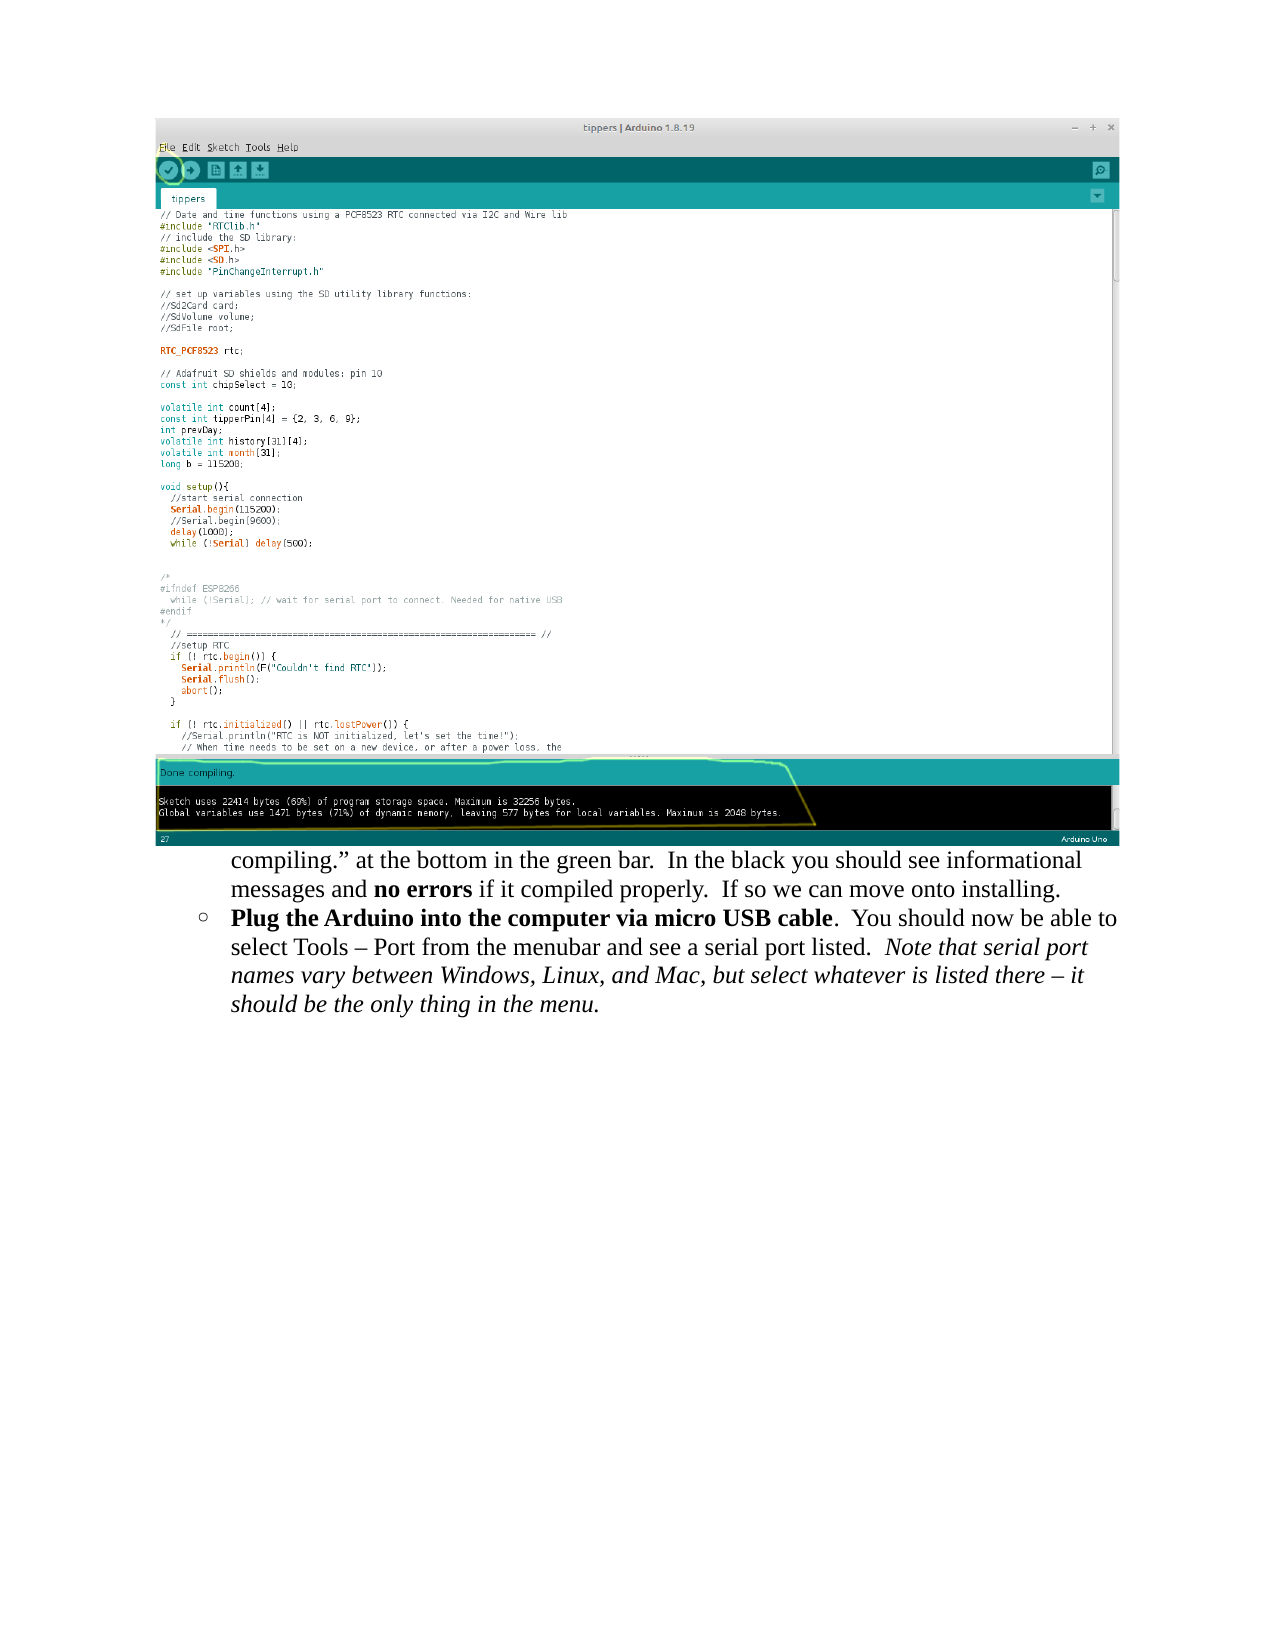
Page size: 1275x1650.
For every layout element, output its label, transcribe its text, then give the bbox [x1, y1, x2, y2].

picture [155, 118, 1120, 846]
list Plug the Arduino into the computer via micro USB cable. You should now be able to select Tools – Port from the menubar and see a serial port listed. Note that serial port names vary between Windows, Linux, and Mac, but select whatever is listed there – it should be the only thing in the menu. [193, 903, 1157, 1018]
list compiling.” at the bottom in the green bar. In the black you should see informational messages and no errors if it compiled properly. If so we can move onto installing. [193, 118, 1157, 903]
